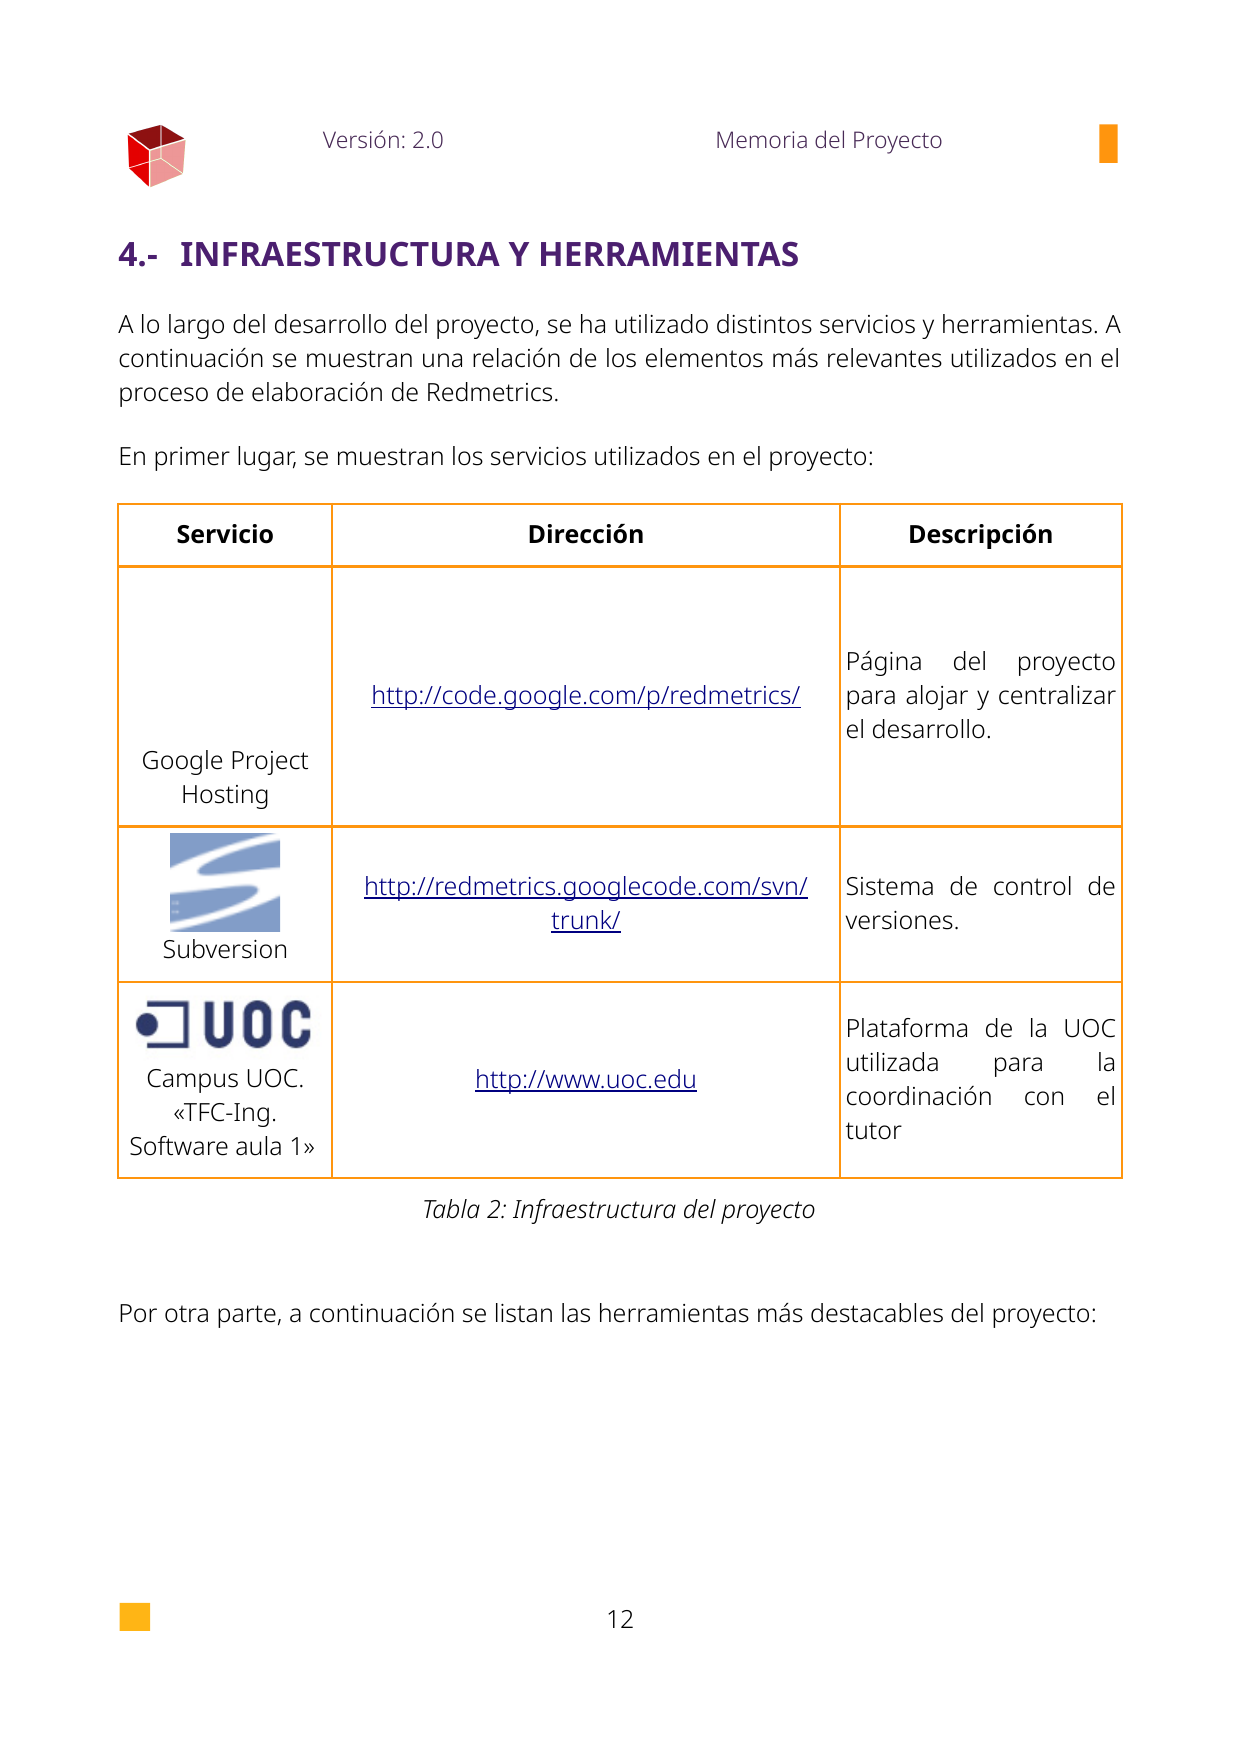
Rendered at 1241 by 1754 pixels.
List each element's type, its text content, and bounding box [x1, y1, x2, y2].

table_cell Página del proyecto para alojar y centralizar el desarrollo. [841, 568, 1121, 825]
table_cell Sistema de control de versiones. [841, 828, 1121, 981]
table_cell Subversion [119, 828, 331, 981]
table_header Dirección [333, 505, 839, 565]
table_cell Plataforma de la UOC utilizada para la coordinación con el tutor [841, 983, 1121, 1177]
table_header Servicio [119, 505, 331, 565]
table_cell [119, 983, 331, 988]
text En primer lugar, se muestran los servicios utilizados en el proyecto: [118, 439, 1122, 473]
table_cell Campus UOC. «TFC-Ing. Software aula 1» [119, 989, 331, 1177]
table_cell http://code.google.com/p/redmetrics/ [333, 568, 839, 825]
text A lo largo del desarrollo del proyecto, se ha utilizado distintos servicios y herramientas. A continuación se muestran una relación de los elementos más relevantes utilizados en el proceso de elaboración de Redmetrics. [118, 306, 1122, 409]
text Tabla 2: Infraestructura del proyecto [118, 1192, 1122, 1226]
table_cell http://redmetrics.googlecode.com/svn/trunk/ [333, 828, 839, 981]
picture [170, 833, 281, 932]
table_cell Google Project Hosting [119, 568, 331, 825]
text Por otra parte, a continuación se listan las herramientas más destacables del proyecto: [118, 1296, 1122, 1330]
table_header Descripción [841, 505, 1121, 565]
subtitle Infraestructura y herramientas [118, 231, 1122, 276]
table_cell http://www.uoc.edu [333, 983, 839, 1177]
picture [127, 988, 323, 1061]
picture [123, 123, 189, 189]
